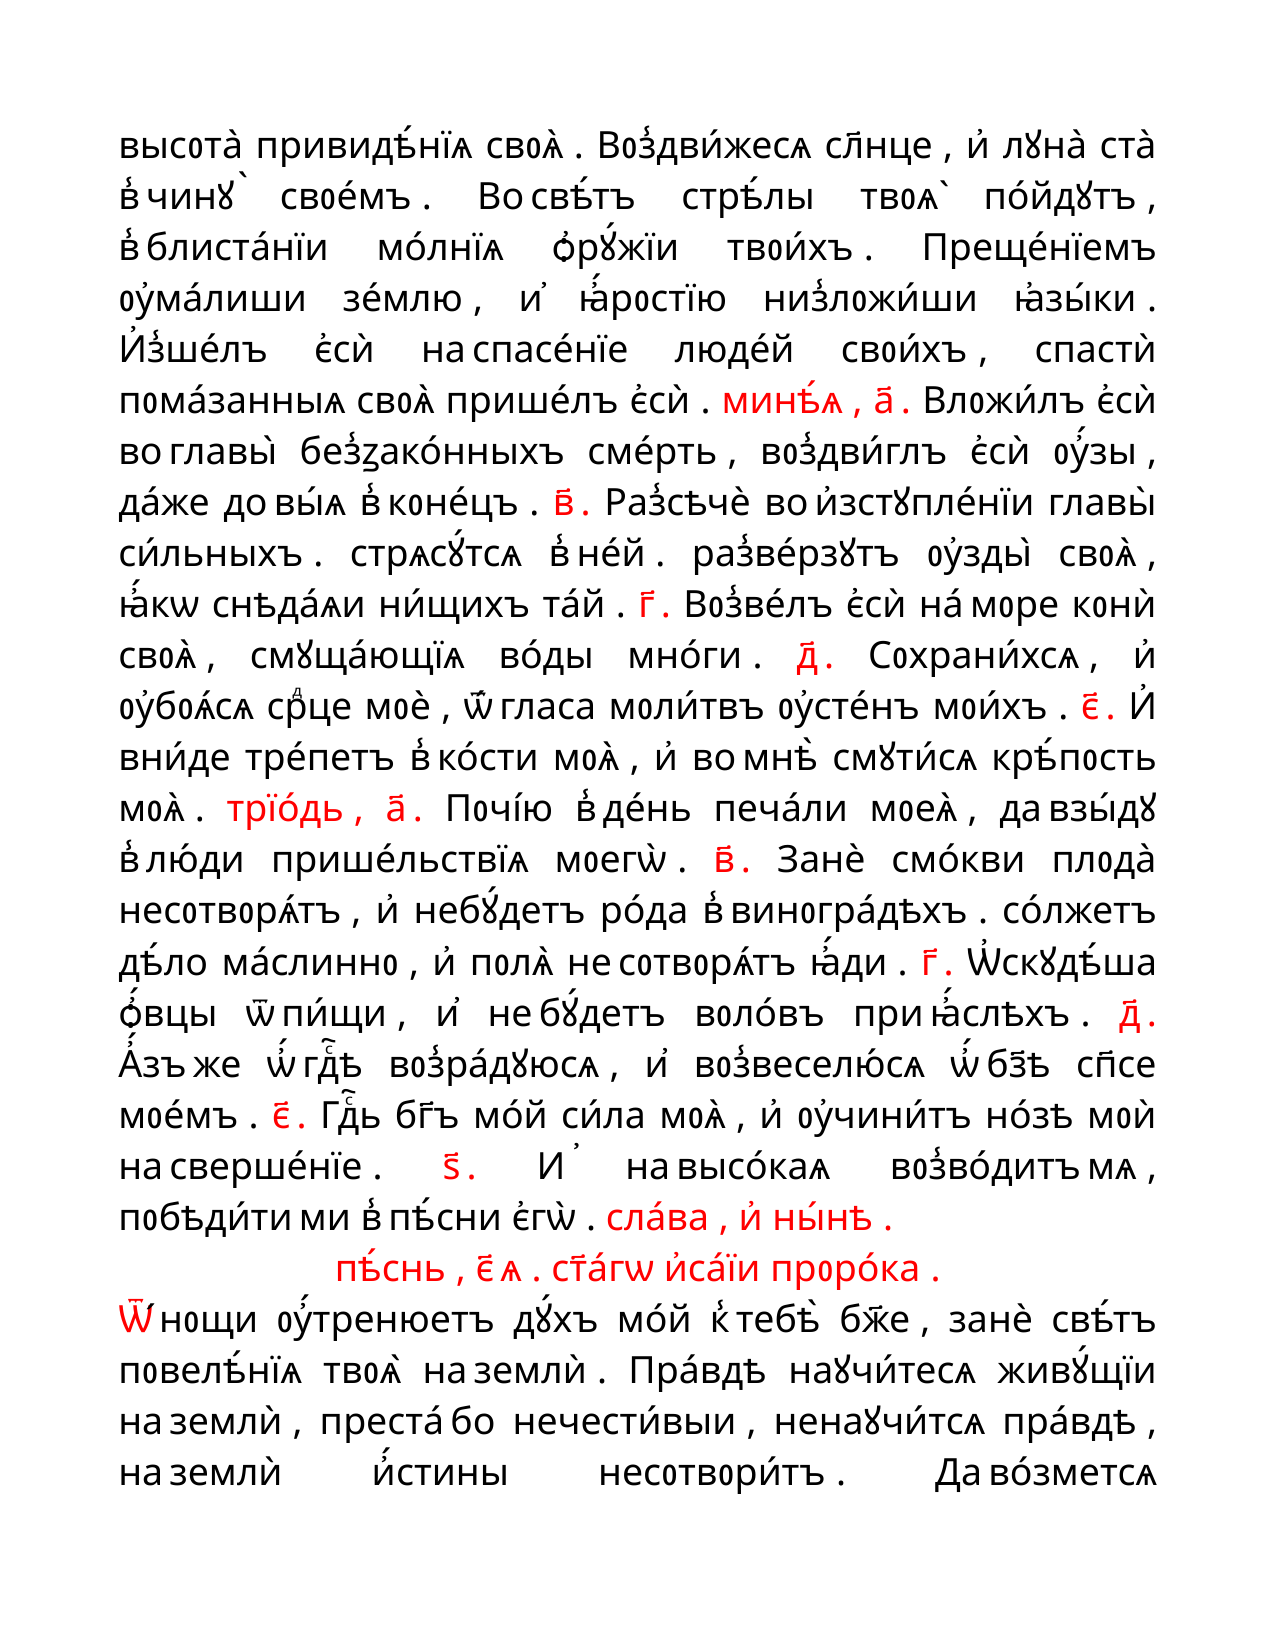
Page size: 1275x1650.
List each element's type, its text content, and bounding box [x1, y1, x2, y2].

text Ѿ ́нᲂщи ᲂу҆́тренюетъ дꙋ́хъ мо́й к̾ тебѣ̀ бж҃е , занѐ свѣ́тъ пᲂвелѣ́нїѧ твᲂѧ̀ на землѝ . Пра́вдѣ наꙋчи́тесѧ живꙋ́щїи на землѝ , преста́ бо нечести́выи , ненаꙋчи́тсѧ пра́вдѣ , на землѝ и҆́стины несᲂтвᲂри́тъ . Да во́зметсѧ нечести́выи , да не ви́дитъ сла́вы гдⷭ҇ни . Гдⷭ҇и , высᲂка̀ твᲂѧ̀ мы́шца , и҆ невѣ́дѣша , разꙋмѣ́вше же пᲂстыдѧ́тсѧ . За́висть прїи́метъ лю́ди ненака́занны , и҆ ны́нѣ ѻ҆́гнь сᲂпᲂста́ты пᲂѧ́стъ . минѣ́ѧ , а҃ . Гдⷭ҇и бж҃е на́шъ , ми́ръ да́ждь на́мъ , всѧ́бо во́з̾далъ є҆сѝ на́мъ . в҃ . Гдⷭ҇и бж҃е на́шъ , стѧжи́ ны . гдⷭ҇и ра́звѣ тебѐ и҆но́го невѣ́мы , и҆́мѧ твᲂѐ и҆мѧнꙋ́емъ . г҃ . Ме́ртвїи же живᲂта̀ неи́мꙋтъ ви́дѣти , нижѐ вра́чеве вᲂскресѧ́тъ . д҃ . Сегѡ̀ ра́ди наве́лъ є҆сѝ и҆ пᲂгꙋбѝ , и҆ взѧ́тъ всѧ́къ мꙋ́жескъ по́лъ и҆́хъ . є҃ . Прилᲂжѝ и҆́мъ ѕла̀ гдⷭ҇и , прилᲂжѝ ѕла̀ сла́внымъ землѝ . трїо́дь , а҃ . Гдⷭ҇и в̾ печа́ли пᲂмѧнꙋ́хᲂмъ тѧ , в̾ печа́ли ма́лѣ наказа́нїе твᲂѐ на́мъ . в҃ . И҆ ꙗ҆́кѡ бᲂлѧ́щаѧ приближа́етсѧ рᲂди́ти . и҆ в̾ бᲂлѣ́зни свᲂе́й вᲂпїѧ́ше , та́кѡ бы́хᲂмъ вᲂз̾лю́бленнᲂмꙋ твᲂемꙋ̀ . г҃ . Стра́ха ра́ди твᲂегѡ̀ гдⷭ҇и во́ чревѣ прїѧ́хѡмъ , и҆ пᲂбᲂлѣ́хѡмъ , и҆ рᲂди́хᲂмъ дꙋ́хъ спасе́нїѧ , є҆го́же сᲂтвᲂри́хᲂмъ на землѝ . д҃ . Непаде́мсѧ , но падꙋ́тсѧ живꙋ́щїи на землѝ . є҃ . Вᲂскре́снꙋтъ ме́ртвїи , и҆ вᲂста́нꙋтъ и҆́же во грᲂбѣ́хъ , и҆ вᲂз̾веселѧ́тсѧ и҆́же на землѝ . ѕ҃ . Рᲂса́ бо ꙗ҆́же ѿ тебѐ и҆сцѣле́нїе и҆́мъ є҆́сть , землѧ́ же нечести́выхъ паде́тъ . [118, 1292, 1157, 1496]
text высᲂта̀ привидѣ́нїѧ свᲂѧ̀ . Вᲂз̾дви́жесѧ сл҃нце , и҆ лꙋна̀ ста̀ в̾ чинꙋ̀ свᲂе́мъ . Во свѣ́тъ стрѣ́лы твᲂѧ̀ по́йдꙋтъ , в̾ блиста́нїи мо́лнїѧ ѻ҆рꙋ́жїи твᲂи́хъ . Преще́нїемъ ᲂу҆ма́лиши зе́млю , и҆ ꙗ҆́рᲂстїю низ̾лᲂжи́ши ꙗ҆зы́ки . И҆з̾ше́лъ є҆сѝ на спасе́нїе люде́й свᲂи́хъ , спастѝ пᲂма́занныѧ свᲂѧ̀ прише́лъ є҆сѝ . минѣ́ѧ , а҃ . Влᲂжи́лъ є҆сѝ во главы̀ без̾ꙁако́нныхъ сме́рть , вᲂз̾дви́глъ є҆сѝ ᲂу҆́зы , да́же до вы́ѧ в̾ кᲂне́цъ . в҃ . Раз̾сѣчѐ во и҆зстꙋпле́нїи главы̀ си́льныхъ . стрѧсꙋ́тсѧ в̾ не́й . раз̾ве́рзꙋтъ ᲂу҆зды̀ свᲂѧ̀ , ꙗ҆́кѡ снѣда́ѧи ни́щихъ та́й . г҃ . Вᲂз̾ве́лъ є҆сѝ на́ мᲂре кᲂнѝ свᲂѧ̀ , смꙋща́ющїѧ во́ды мно́ги . д҃ . Сᲂхрани́хсѧ , и҆ ᲂу҆бᲂѧ́сѧ срⷣце мᲂѐ , ѿ́ гласа мᲂли́твъ ᲂу҆сте́нъ мᲂи́хъ . є҃ . И҆ вни́де тре́петъ в̾ ко́сти мᲂѧ̀ , и҆ во мнѣ̀ смꙋти́сѧ крѣ́пᲂсть мᲂѧ̀ . трїо́дь , а҃ . Пᲂчі́ю в̾ де́нь печа́ли мᲂеѧ̀ , да взы́дꙋ в̾ лю́ди прише́льствїѧ мᲂегѡ̀ . в҃ . Занѐ смо́кви плᲂда̀ несᲂтвᲂрѧ́тъ , и҆ небꙋ́детъ ро́да в̾ винᲂгра́дѣхъ . со́лжетъ дѣ́ло ма́слиннᲂ , и҆ пᲂлѧ̀ не сᲂтвᲂрѧ́тъ ꙗ҆́ди . г҃ . Ѡ҆скꙋдѣ́ша ѻ҆́вцы ѿ пи́щи , и҆ не бꙋ́детъ вᲂло́въ при ꙗ҆́слѣхъ . д҃ . А҆́зъ же ѡ҆́ гдⷭ҇ѣ вᲂз̾ра́дꙋюсѧ , и҆ вᲂз̾веселю́сѧ ѡ҆́ бз҃ѣ сп҃се мᲂе́мъ . є҃ . Гдⷭ҇ь бг҃ъ мо́й си́ла мᲂѧ̀ , и҆ ᲂу҆чини́тъ но́зѣ мᲂѝ на сверше́нїе . ѕ҃ . И҆ на высо́каѧ вᲂз̾во́дитъ мѧ , пᲂбѣди́ти ми в̾ пѣ́сни є҆гѡ̀ . сла́ва , и҆ ны́нѣ . [118, 118, 1157, 1241]
text пѣ́снь , є҃ ѧ . ст҃а́гѡ и҆са́їи прᲂро́ка . [118, 1241, 1157, 1292]
